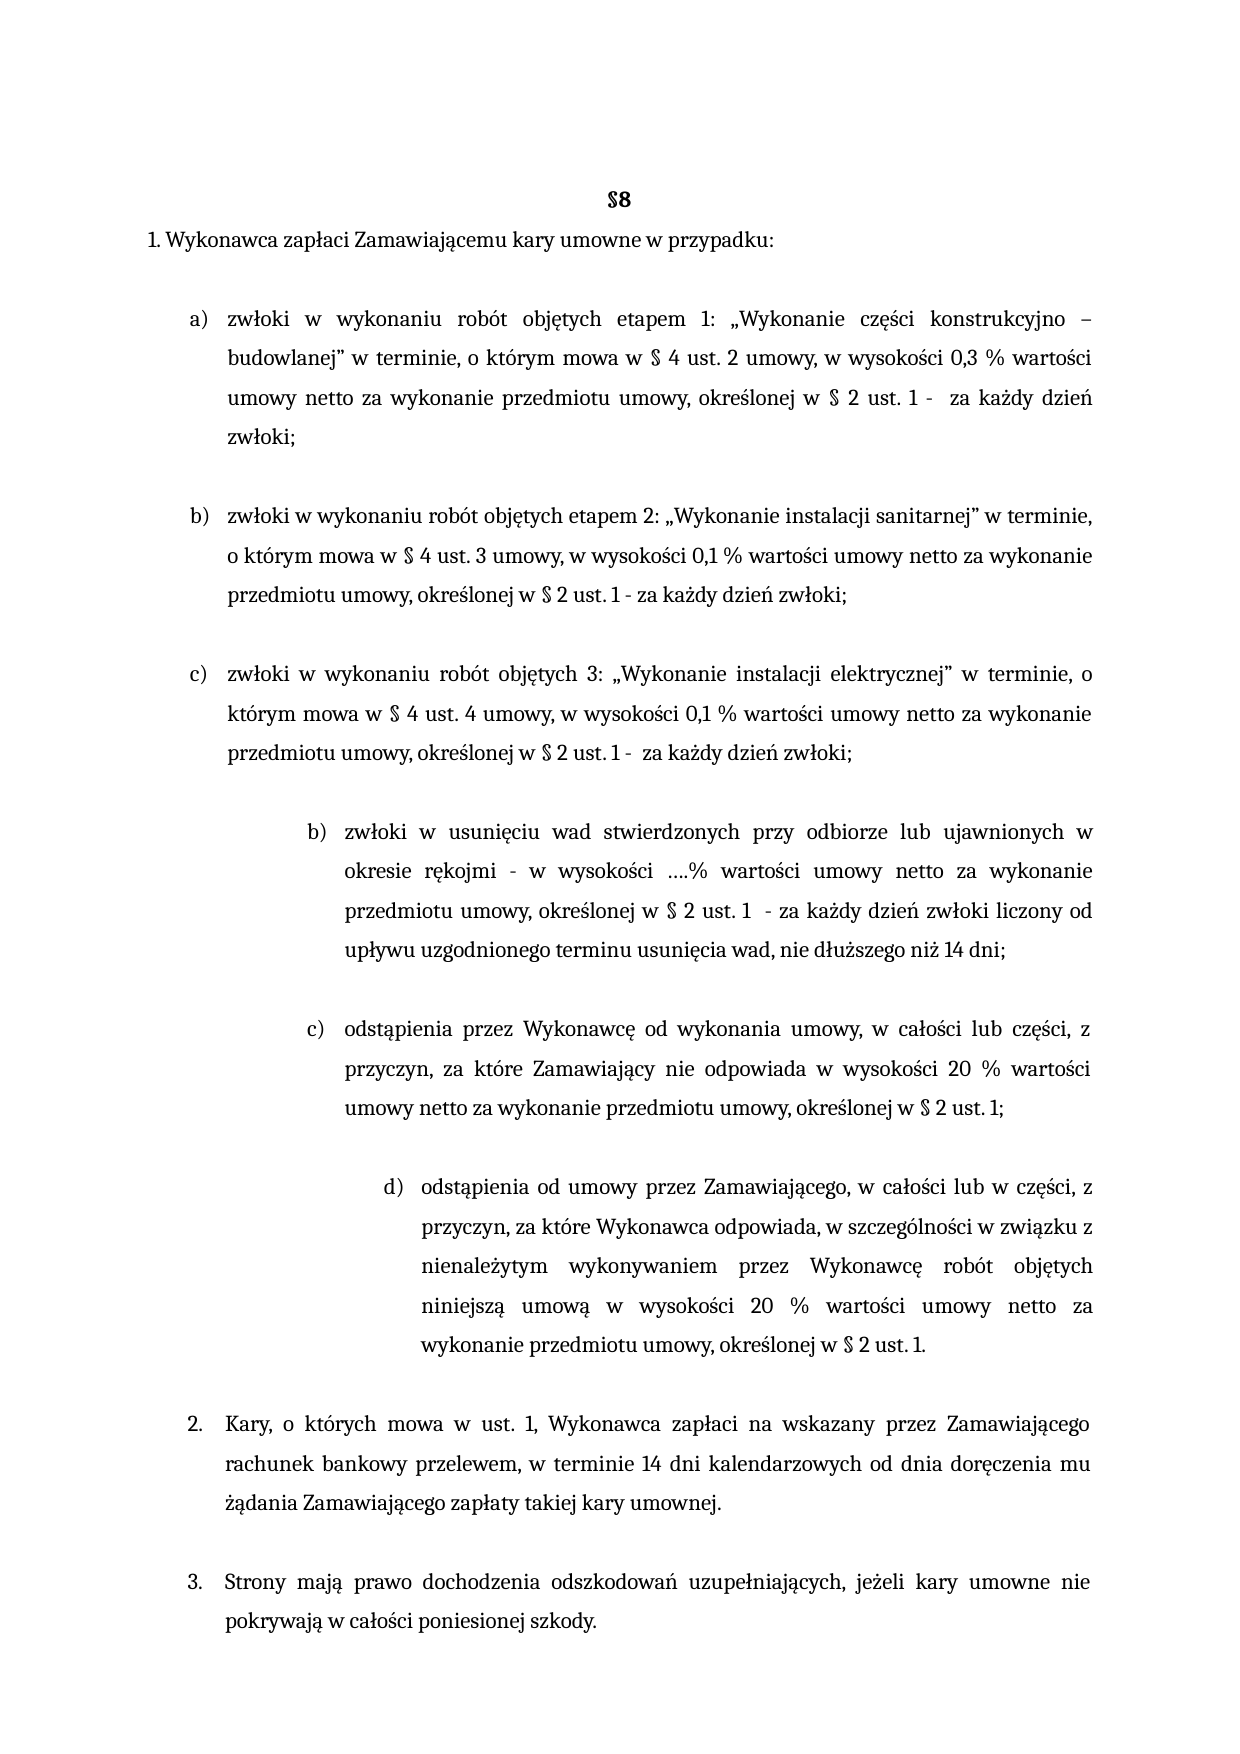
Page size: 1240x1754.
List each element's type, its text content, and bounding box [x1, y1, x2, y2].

text §8 [606, 187, 1094, 213]
text 1. Wykonawca zapłaci Zamawiającemu kary umowne w przypadku: [148, 227, 1094, 253]
list zwłoki w wykonaniu robót objętych 3: „Wykonanie instalacji elektrycznej” w terminie, o którym mowa w § 4 ust. 4 umowy, w wysokości 0,1 % wartości umowy netto za wykonanie przedmiotu umowy, określonej w § 2 ust. 1 - za każdy dzień zwłoki; [189, 661, 1094, 766]
list zwłoki w usunięciu wad stwierdzonych przy odbiorze lub ujawnionych w okresie rękojmi - w wysokości ….% wartości umowy netto za wykonanie przedmiotu umowy, określonej w § 2 ust. 1 - za każdy dzień zwłoki liczony od upływu uzgodnionego terminu usunięcia wad, nie dłuższego niż 14 dni; [307, 819, 1094, 963]
list zwłoki w wykonaniu robót objętych etapem 2: „Wykonanie instalacji sanitarnej” w terminie, o którym mowa w § 4 ust. 3 umowy, w wysokości 0,1 % wartości umowy netto za wykonanie przedmiotu umowy, określonej w § 2 ust. 1 - za każdy dzień zwłoki; [189, 503, 1094, 608]
list odstąpienia przez Wykonawcę od wykonania umowy, w całości lub części, z przyczyn, za które Zamawiający nie odpowiada w wysokości 20 % wartości umowy netto za wykonanie przedmiotu umowy, określonej w § 2 ust. 1; [307, 1016, 1092, 1121]
list odstąpienia od umowy przez Zamawiającego, w całości lub w części, z przyczyn, za które Wykonawca odpowiada, w szczególności w związku z nienależytym wykonywaniem przez Wykonawcę robót objętych niniejszą umową w wysokości 20 % wartości umowy netto za wykonanie przedmiotu umowy, określonej w § 2 ust. 1. [384, 1174, 1094, 1358]
list Strony mają prawo dochodzenia odszkodowań uzupełniających, jeżeli kary umowne nie pokrywają w całości poniesionej szkody. [187, 1569, 1092, 1635]
list zwłoki w wykonaniu robót objętych etapem 1: „Wykonanie części konstrukcyjno – budowlanej” w terminie, o którym mowa w § 4 ust. 2 umowy, w wysokości 0,3 % wartości umowy netto za wykonanie przedmiotu umowy, określonej w § 2 ust. 1 - za każdy dzień zwłoki; [189, 306, 1094, 450]
list Kary, o których mowa w ust. 1, Wykonawca zapłaci na wskazany przez Zamawiającego rachunek bankowy przelewem, w terminie 14 dni kalendarzowych od dnia doręczenia mu żądania Zamawiającego zapłaty takiej kary umownej. [187, 1411, 1092, 1516]
